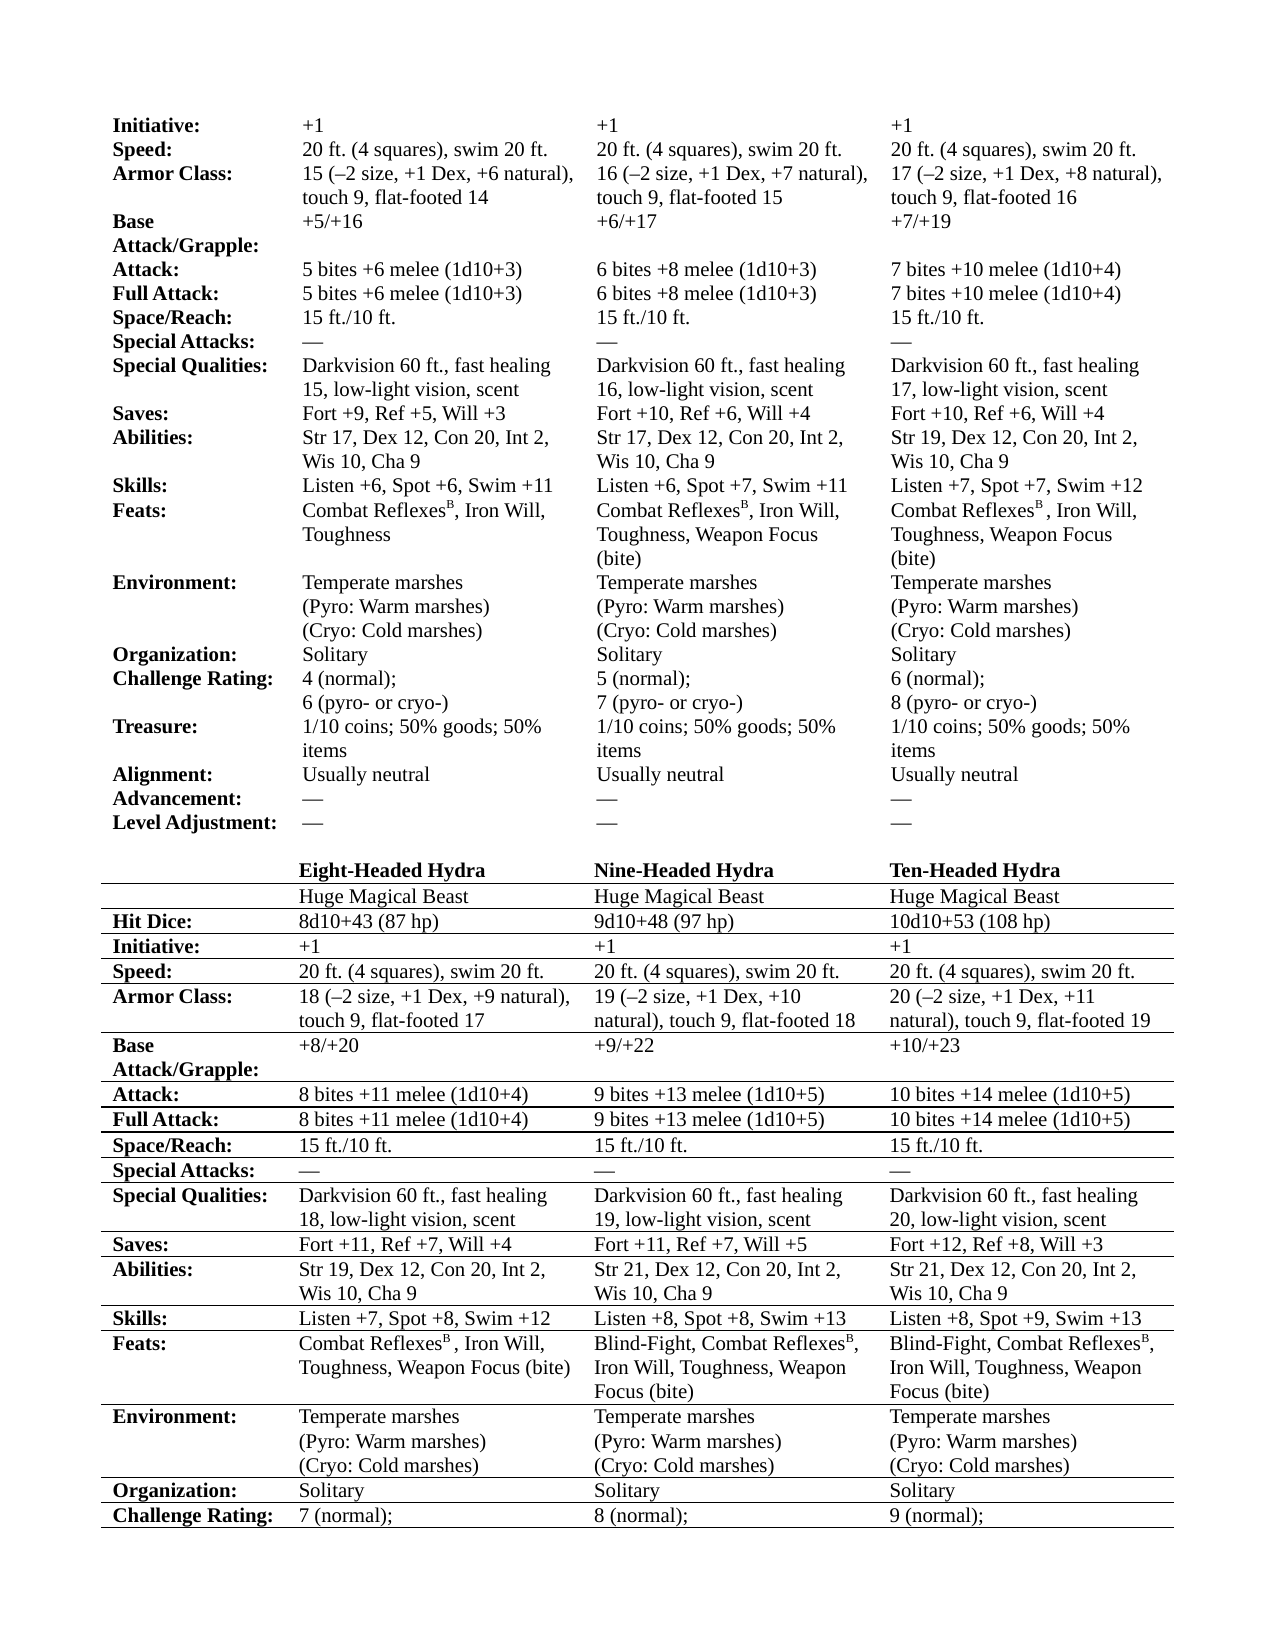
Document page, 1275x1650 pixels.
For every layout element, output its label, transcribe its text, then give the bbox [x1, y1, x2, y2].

table_cell Base Attack/Grapple: [101, 209, 291, 257]
table_cell +1 [291, 113, 585, 137]
table_cell Fort +11, Ref +7, Will +5 [583, 1232, 878, 1256]
table_cell +7/+19 [879, 209, 1174, 257]
table_cell Combat ReflexesB , Iron Will, Toughness, Weapon Focus (bite) [879, 498, 1174, 570]
table_cell 19 (–2 size, +1 Dex, +10 natural), touch 9, flat-footed 18 [583, 984, 878, 1032]
table_cell 20 ft. (4 squares), swim 20 ft. [291, 137, 585, 161]
table_cell — [878, 1158, 1174, 1182]
table_cell Saves: [101, 1232, 287, 1256]
table_cell Fort +9, Ref +5, Will +3 [291, 401, 585, 425]
table_cell +10/+23 [878, 1033, 1174, 1081]
table_cell Solitary [583, 1478, 878, 1502]
table_cell Listen +7, Spot +8, Swim +12 [287, 1306, 583, 1330]
table_cell Alignment: [101, 762, 291, 786]
table_cell 9 bites +13 melee (1d10+5) [583, 1082, 878, 1106]
table_cell Str 17, Dex 12, Con 20, Int 2, Wis 10, Cha 9 [585, 425, 879, 473]
table_cell Abilities: [101, 1257, 287, 1305]
table_cell Initiative: [101, 113, 291, 137]
table_cell +6/+17 [585, 209, 879, 257]
table_cell 15 ft./10 ft. [585, 305, 879, 329]
table_cell — [879, 786, 1174, 810]
table_cell Huge Magical Beast [583, 884, 878, 908]
table_cell +1 [879, 113, 1174, 137]
table_cell Listen +6, Spot +6, Swim +11 [291, 474, 585, 497]
table_cell 9 bites +13 melee (1d10+5) [583, 1108, 878, 1131]
table_cell 6 bites +8 melee (1d10+3) [585, 257, 879, 281]
table_cell Feats: [101, 498, 291, 570]
table_cell 20 ft. (4 squares), swim 20 ft. [585, 137, 879, 161]
table_cell Huge Magical Beast [287, 884, 583, 908]
table_cell Solitary [291, 642, 585, 666]
table_cell 15 (–2 size, +1 Dex, +6 natural), touch 9, flat-footed 14 [291, 161, 585, 209]
table_cell 20 ft. (4 squares), swim 20 ft. [287, 959, 583, 983]
table_cell Temperate marshes (Pyro: Warm marshes) (Cryo: Cold marshes) [291, 570, 585, 642]
table_cell 18 (–2 size, +1 Dex, +9 natural), touch 9, flat-footed 17 [287, 984, 583, 1032]
table_cell Treasure: [101, 714, 291, 762]
table_cell +1 [583, 934, 878, 958]
table_header [101, 859, 287, 882]
table_cell Darkvision 60 ft., fast healing 20, low-light vision, scent [878, 1183, 1174, 1231]
table_cell Level Adjustment: [101, 810, 291, 834]
table_cell +1 [585, 113, 879, 137]
table_cell Listen +8, Spot +9, Swim +13 [878, 1306, 1174, 1330]
table_cell — [287, 1158, 583, 1182]
table_cell 15 ft./10 ft. [878, 1133, 1174, 1157]
table_cell +5/+16 [291, 209, 585, 257]
table_cell 8 (normal); [583, 1503, 878, 1527]
table_cell Armor Class: [101, 161, 291, 209]
table_cell [101, 884, 287, 908]
table_cell Temperate marshes (Pyro: Warm marshes) (Cryo: Cold marshes) [879, 570, 1174, 642]
table_cell Full Attack: [101, 281, 291, 305]
table_cell 9 (normal); [878, 1503, 1174, 1527]
table_cell Fort +10, Ref +6, Will +4 [585, 401, 879, 425]
table_cell Hit Dice: [101, 909, 287, 933]
table_cell Solitary [879, 642, 1174, 666]
table_cell 20 ft. (4 squares), swim 20 ft. [583, 959, 878, 983]
table_cell Combat ReflexesB, Iron Will, Toughness [291, 498, 585, 570]
table_cell Listen +6, Spot +7, Swim +11 [585, 474, 879, 497]
table_cell 17 (–2 size, +1 Dex, +8 natural), touch 9, flat-footed 16 [879, 161, 1174, 209]
table_cell Special Attacks: [101, 1158, 287, 1182]
table_cell Darkvision 60 ft., fast healing 18, low-light vision, scent [287, 1183, 583, 1231]
table_cell 5 bites +6 melee (1d10+3) [291, 257, 585, 281]
table_cell — [585, 329, 879, 353]
table_cell — [879, 810, 1174, 834]
table_cell +1 [287, 934, 583, 958]
table_cell — [291, 329, 585, 353]
table_cell Darkvision 60 ft., fast healing 19, low-light vision, scent [583, 1183, 878, 1231]
table_cell Challenge Rating: [101, 666, 291, 714]
table_cell 10d10+53 (108 hp) [878, 909, 1174, 933]
table_cell Huge Magical Beast [878, 884, 1174, 908]
table_cell Abilities: [101, 425, 291, 473]
table_cell Darkvision 60 ft., fast healing 15, low-light vision, scent [291, 353, 585, 401]
table_header Nine-Headed Hydra [583, 859, 878, 882]
table_cell Str 17, Dex 12, Con 20, Int 2, Wis 10, Cha 9 [291, 425, 585, 473]
table_cell Organization: [101, 642, 291, 666]
table_cell — [291, 810, 585, 834]
table_cell — [291, 786, 585, 810]
table_cell Fort +12, Ref +8, Will +3 [878, 1232, 1174, 1256]
table_cell 15 ft./10 ft. [583, 1133, 878, 1157]
table_cell Str 21, Dex 12, Con 20, Int 2, Wis 10, Cha 9 [583, 1257, 878, 1305]
table_cell Space/Reach: [101, 1133, 287, 1157]
table_cell 4 (normal); 6 (pyro- or cryo-) [291, 666, 585, 714]
table_cell 15 ft./10 ft. [879, 305, 1174, 329]
table_cell 15 ft./10 ft. [287, 1133, 583, 1157]
table_cell Usually neutral [879, 762, 1174, 786]
table_cell 8 bites +11 melee (1d10+4) [287, 1082, 583, 1106]
table_cell Temperate marshes (Pyro: Warm marshes) (Cryo: Cold marshes) [878, 1405, 1174, 1477]
table_cell Darkvision 60 ft., fast healing 16, low-light vision, scent [585, 353, 879, 401]
table_cell Skills: [101, 1306, 287, 1330]
table_cell Attack: [101, 1082, 287, 1106]
table_cell Usually neutral [291, 762, 585, 786]
table_cell Saves: [101, 401, 291, 425]
table_cell Advancement: [101, 786, 291, 810]
table_cell +8/+20 [287, 1033, 583, 1081]
table_cell +1 [878, 934, 1174, 958]
table_cell Temperate marshes (Pyro: Warm marshes) (Cryo: Cold marshes) [585, 570, 879, 642]
table_cell 20 ft. (4 squares), swim 20 ft. [879, 137, 1174, 161]
table_cell 10 bites +14 melee (1d10+5) [878, 1108, 1174, 1131]
table_cell Space/Reach: [101, 305, 291, 329]
table_cell 1/10 coins; 50% goods; 50% items [585, 714, 879, 762]
table_cell +9/+22 [583, 1033, 878, 1081]
table_cell Str 21, Dex 12, Con 20, Int 2, Wis 10, Cha 9 [878, 1257, 1174, 1305]
table_cell Speed: [101, 137, 291, 161]
table_cell Initiative: [101, 934, 287, 958]
table_cell Environment: [101, 1405, 287, 1477]
table_cell Solitary [585, 642, 879, 666]
table_cell Combat ReflexesB , Iron Will, Toughness, Weapon Focus (bite) [287, 1331, 583, 1403]
table_cell Usually neutral [585, 762, 879, 786]
table_cell — [585, 786, 879, 810]
table_cell 5 (normal); 7 (pyro- or cryo-) [585, 666, 879, 714]
table_cell Environment: [101, 570, 291, 642]
table_cell 7 (normal); [287, 1503, 583, 1527]
table_cell Combat ReflexesB, Iron Will, Toughness, Weapon Focus (bite) [585, 498, 879, 570]
table_cell Fort +11, Ref +7, Will +4 [287, 1232, 583, 1256]
table_cell Temperate marshes (Pyro: Warm marshes) (Cryo: Cold marshes) [583, 1405, 878, 1477]
table_cell 9d10+48 (97 hp) [583, 909, 878, 933]
table_cell 6 bites +8 melee (1d10+3) [585, 281, 879, 305]
table_cell 1/10 coins; 50% goods; 50% items [879, 714, 1174, 762]
table_cell 8 bites +11 melee (1d10+4) [287, 1108, 583, 1131]
table_cell 16 (–2 size, +1 Dex, +7 natural), touch 9, flat-footed 15 [585, 161, 879, 209]
table_cell 7 bites +10 melee (1d10+4) [879, 257, 1174, 281]
table_cell Base Attack/Grapple: [101, 1033, 287, 1081]
table_cell Special Qualities: [101, 353, 291, 401]
table_cell 6 (normal); 8 (pyro- or cryo-) [879, 666, 1174, 714]
table_cell Solitary [287, 1478, 583, 1502]
table_cell Str 19, Dex 12, Con 20, Int 2, Wis 10, Cha 9 [879, 425, 1174, 473]
table_cell Feats: [101, 1331, 287, 1403]
table_cell 20 ft. (4 squares), swim 20 ft. [878, 959, 1174, 983]
table_cell Skills: [101, 474, 291, 497]
table_header Ten-Headed Hydra [878, 859, 1174, 882]
table_cell Blind-Fight, Combat ReflexesB, Iron Will, Toughness, Weapon Focus (bite) [878, 1331, 1174, 1403]
table_cell Special Attacks: [101, 329, 291, 353]
table_cell Temperate marshes (Pyro: Warm marshes) (Cryo: Cold marshes) [287, 1405, 583, 1477]
table_cell 10 bites +14 melee (1d10+5) [878, 1082, 1174, 1106]
table_cell Blind-Fight, Combat ReflexesB, Iron Will, Toughness, Weapon Focus (bite) [583, 1331, 878, 1403]
table_cell Listen +8, Spot +8, Swim +13 [583, 1306, 878, 1330]
table_cell — [879, 329, 1174, 353]
table_cell Challenge Rating: [101, 1503, 287, 1527]
table_cell Special Qualities: [101, 1183, 287, 1231]
table_header Eight-Headed Hydra [287, 859, 583, 882]
table_cell Fort +10, Ref +6, Will +4 [879, 401, 1174, 425]
table_cell Armor Class: [101, 984, 287, 1032]
table_cell 20 (–2 size, +1 Dex, +11 natural), touch 9, flat-footed 19 [878, 984, 1174, 1032]
table_cell — [583, 1158, 878, 1182]
table_cell Str 19, Dex 12, Con 20, Int 2, Wis 10, Cha 9 [287, 1257, 583, 1305]
table_cell — [585, 810, 879, 834]
table_cell 15 ft./10 ft. [291, 305, 585, 329]
table_cell 5 bites +6 melee (1d10+3) [291, 281, 585, 305]
table_cell Solitary [878, 1478, 1174, 1502]
table_cell Organization: [101, 1478, 287, 1502]
table_cell Darkvision 60 ft., fast healing 17, low-light vision, scent [879, 353, 1174, 401]
table_cell 7 bites +10 melee (1d10+4) [879, 281, 1174, 305]
table_cell Listen +7, Spot +7, Swim +12 [879, 474, 1174, 497]
table_cell 8d10+43 (87 hp) [287, 909, 583, 933]
table_cell Attack: [101, 257, 291, 281]
table_cell Full Attack: [101, 1108, 287, 1131]
table_cell Speed: [101, 959, 287, 983]
table_cell 1/10 coins; 50% goods; 50% items [291, 714, 585, 762]
